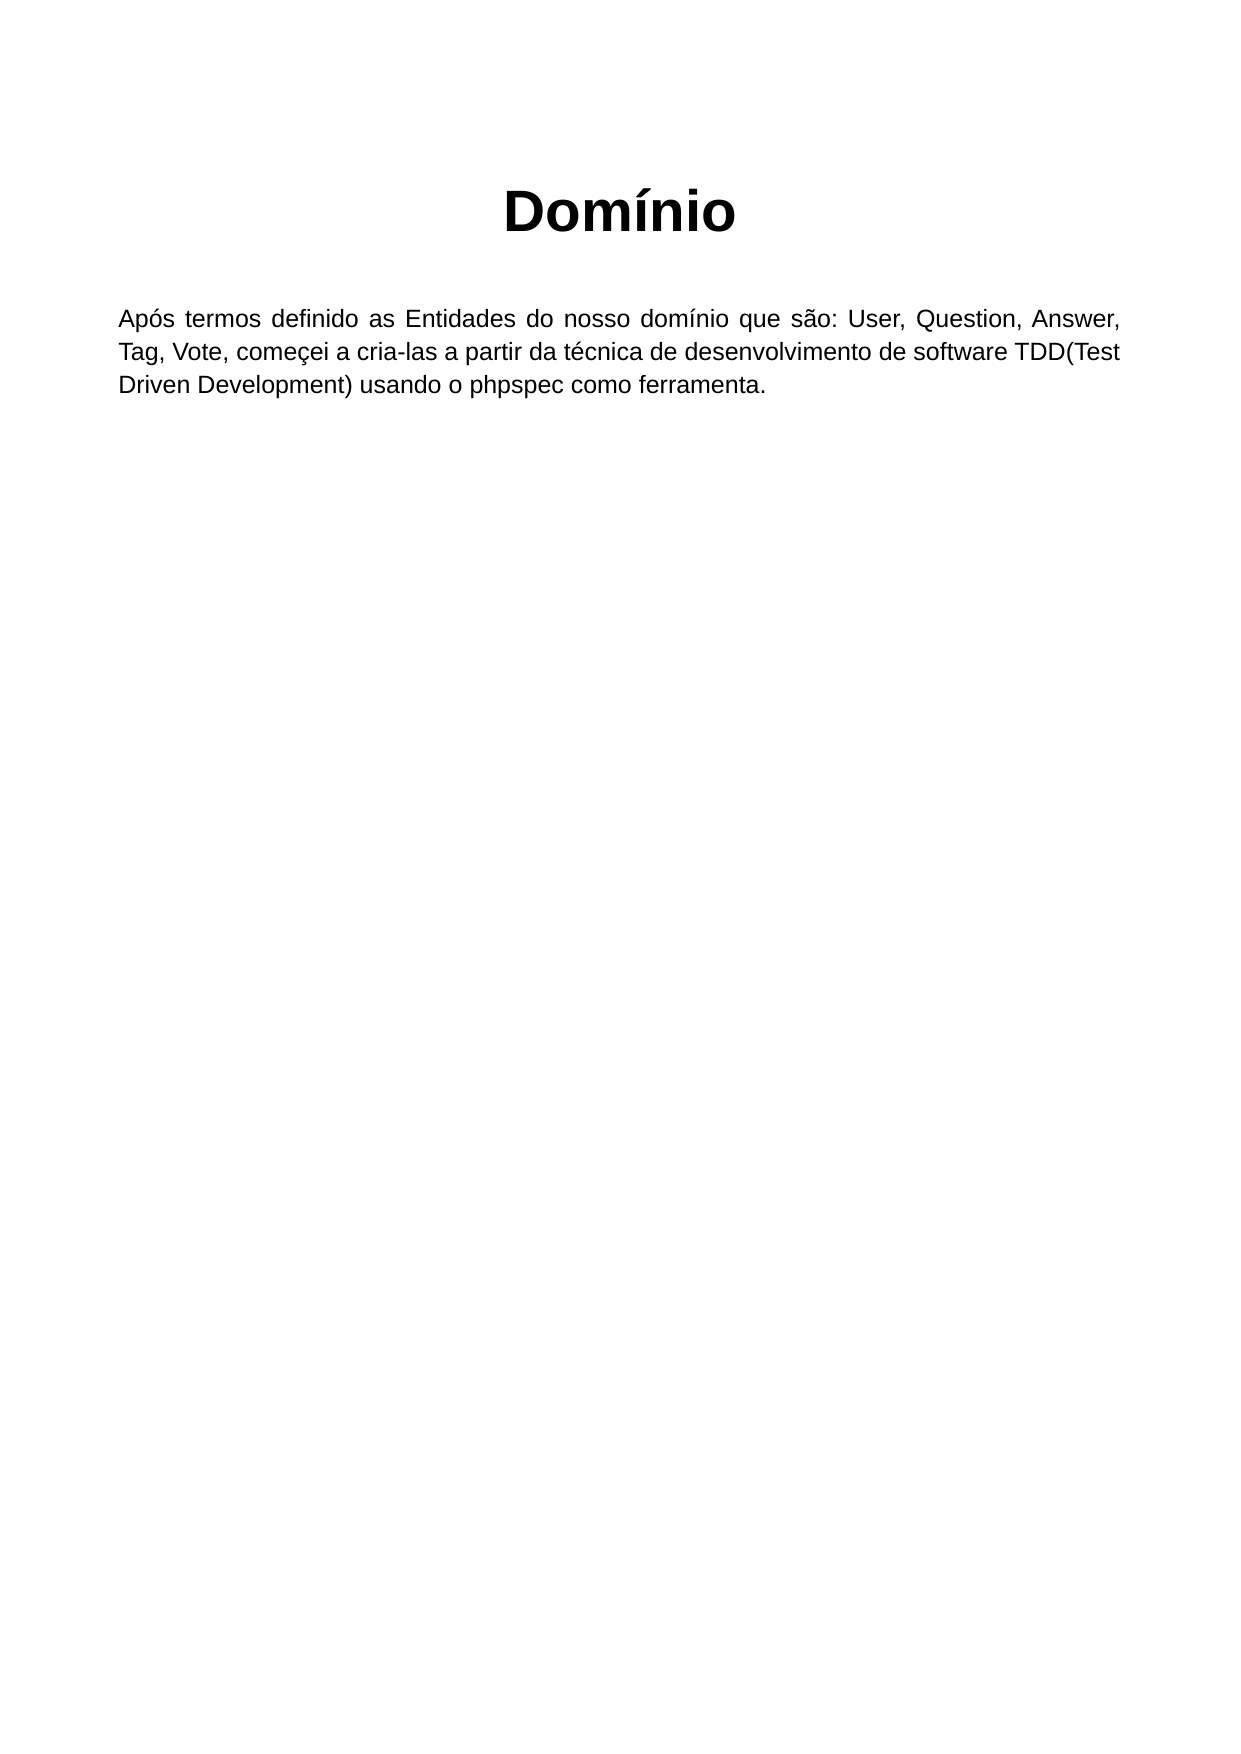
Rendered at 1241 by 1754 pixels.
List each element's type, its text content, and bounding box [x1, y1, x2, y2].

subtitle Domínio [118, 176, 1122, 243]
text Após termos definido as Entidades do nosso domínio que são: User, Question, Answer, Tag, Vote, começei a cria-las a partir da técnica de desenvolvimento de software TDD(Test Driven Development) usando o phpspec como ferramenta. [118, 303, 1122, 398]
